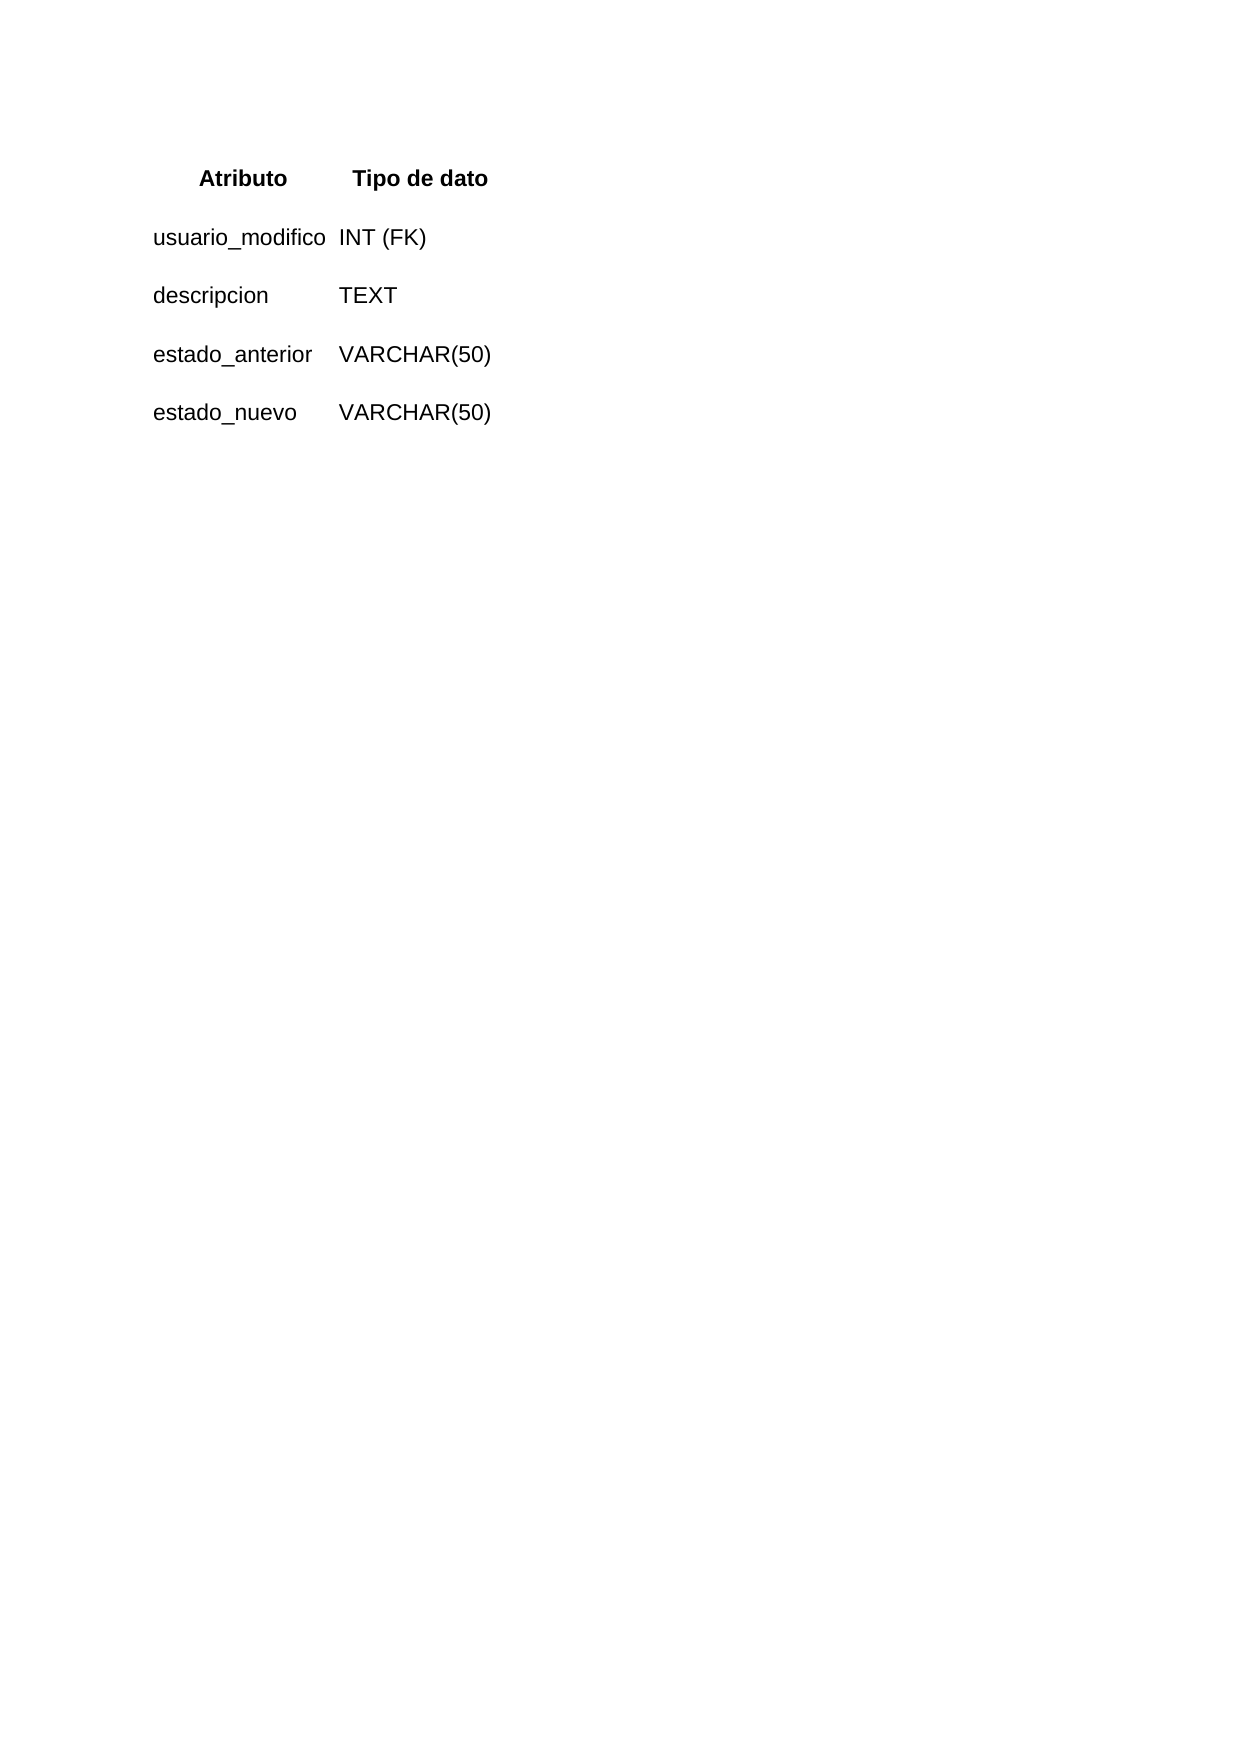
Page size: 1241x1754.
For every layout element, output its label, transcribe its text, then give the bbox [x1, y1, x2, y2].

table_cell descripcion [150, 267, 336, 325]
table_cell estado_anterior [150, 325, 336, 384]
table_cell VARCHAR(50) [336, 325, 504, 384]
table_cell estado_nuevo [150, 384, 336, 442]
table_cell TEXT [336, 267, 504, 325]
table_header Tipo de dato [336, 150, 504, 208]
table_cell usuario_modifico [150, 209, 336, 267]
table_header Atributo [150, 150, 336, 208]
table_cell VARCHAR(50) [336, 384, 504, 442]
table_cell INT (FK) [336, 209, 504, 267]
